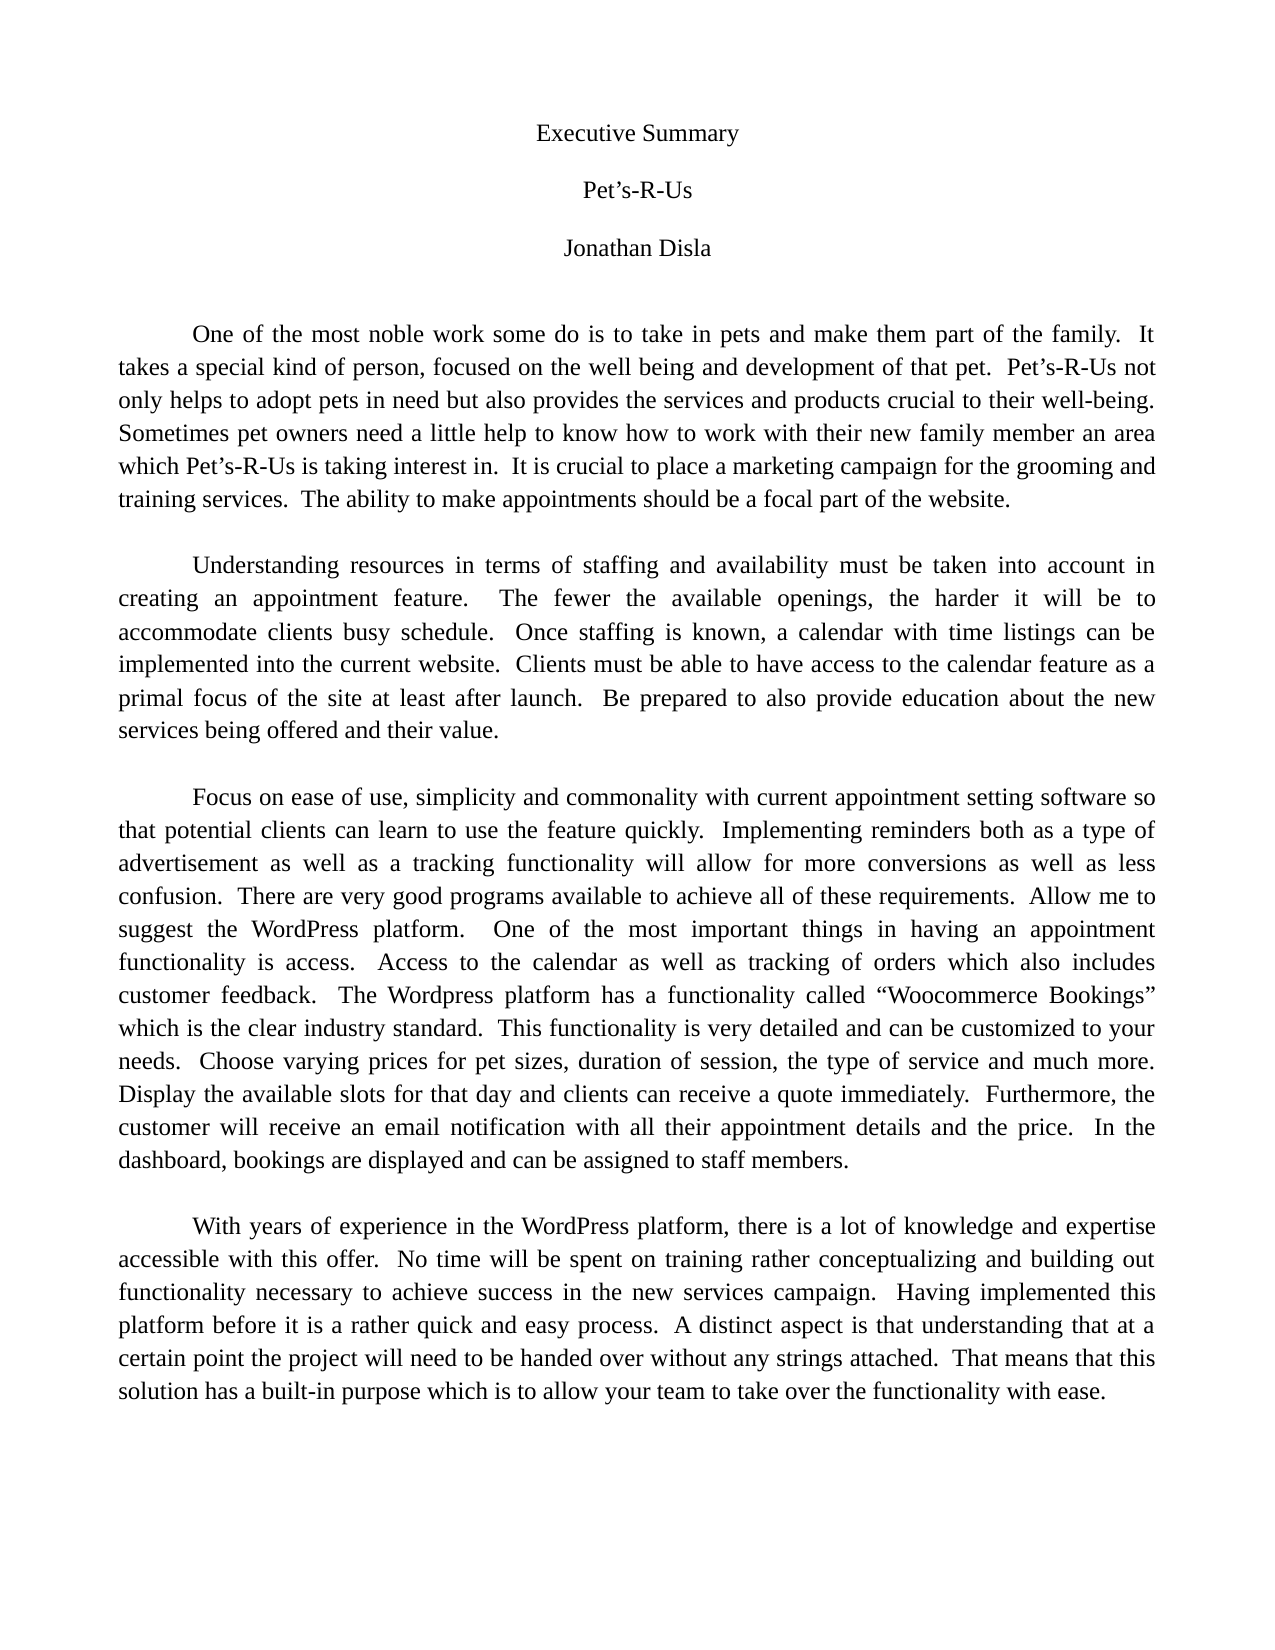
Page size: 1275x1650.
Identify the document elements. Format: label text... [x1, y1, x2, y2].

text Pet’s-R-Us [118, 176, 1157, 204]
text Executive Summary [118, 118, 1157, 147]
text With years of experience in the WordPress platform, there is a lot of knowledge and expertise accessible with this offer. No time will be spent on training rather conceptualizing and building out functionality necessary to achieve success in the new services campaign. Having implemented this platform before it is a rather quick and easy process. A distinct aspect is that understanding that at a certain point the project will need to be handed over without any strings attached. That means that this solution has a built-in purpose which is to allow your team to take over the functionality with ease. [118, 1211, 1157, 1405]
text Jonathan Disla [118, 233, 1157, 262]
text Focus on ease of use, simplicity and commonality with current appointment setting software so that potential clients can learn to use the feature quickly. Implementing reminders both as a type of advertisement as well as a tracking functionality will allow for more conversions as well as less confusion. There are very good programs available to achieve all of these requirements. Allow me to suggest the WordPress platform. One of the most important things in having an appointment functionality is access. Access to the calendar as well as tracking of orders which also includes customer feedback. The Wordpress platform has a functionality called “Woocommerce Bookings” which is the clear industry standard. This functionality is very detailed and can be customized to your needs. Choose varying prices for pet sizes, duration of session, the type of service and much more. Display the available slots for that day and clients can receive a quote immediately. Furthermore, the customer will receive an email notification with all their appointment details and the price. In the dashboard, bookings are displayed and can be assigned to staff members. [118, 782, 1157, 1174]
text Understanding resources in terms of staffing and availability must be taken into account in creating an appointment feature. The fewer the available openings, the harder it will be to accommodate clients busy schedule. Once staffing is known, a calendar with time listings can be implemented into the current website. Clients must be able to have access to the calendar feature as a primal focus of the site at least after launch. Be prepared to also provide education about the new services being offered and their value. [118, 551, 1157, 744]
text One of the most noble work some do is to take in pets and make them part of the family. It takes a special kind of person, focused on the well being and development of that pet. Pet’s-R-Us not only helps to adopt pets in need but also provides the services and products crucial to their well-being. Sometimes pet owners need a little help to know how to work with their new family member an area which Pet’s-R-Us is taking interest in. It is crucial to place a marketing campaign for the grooming and training services. The ability to make appointments should be a focal part of the website. [118, 319, 1157, 513]
